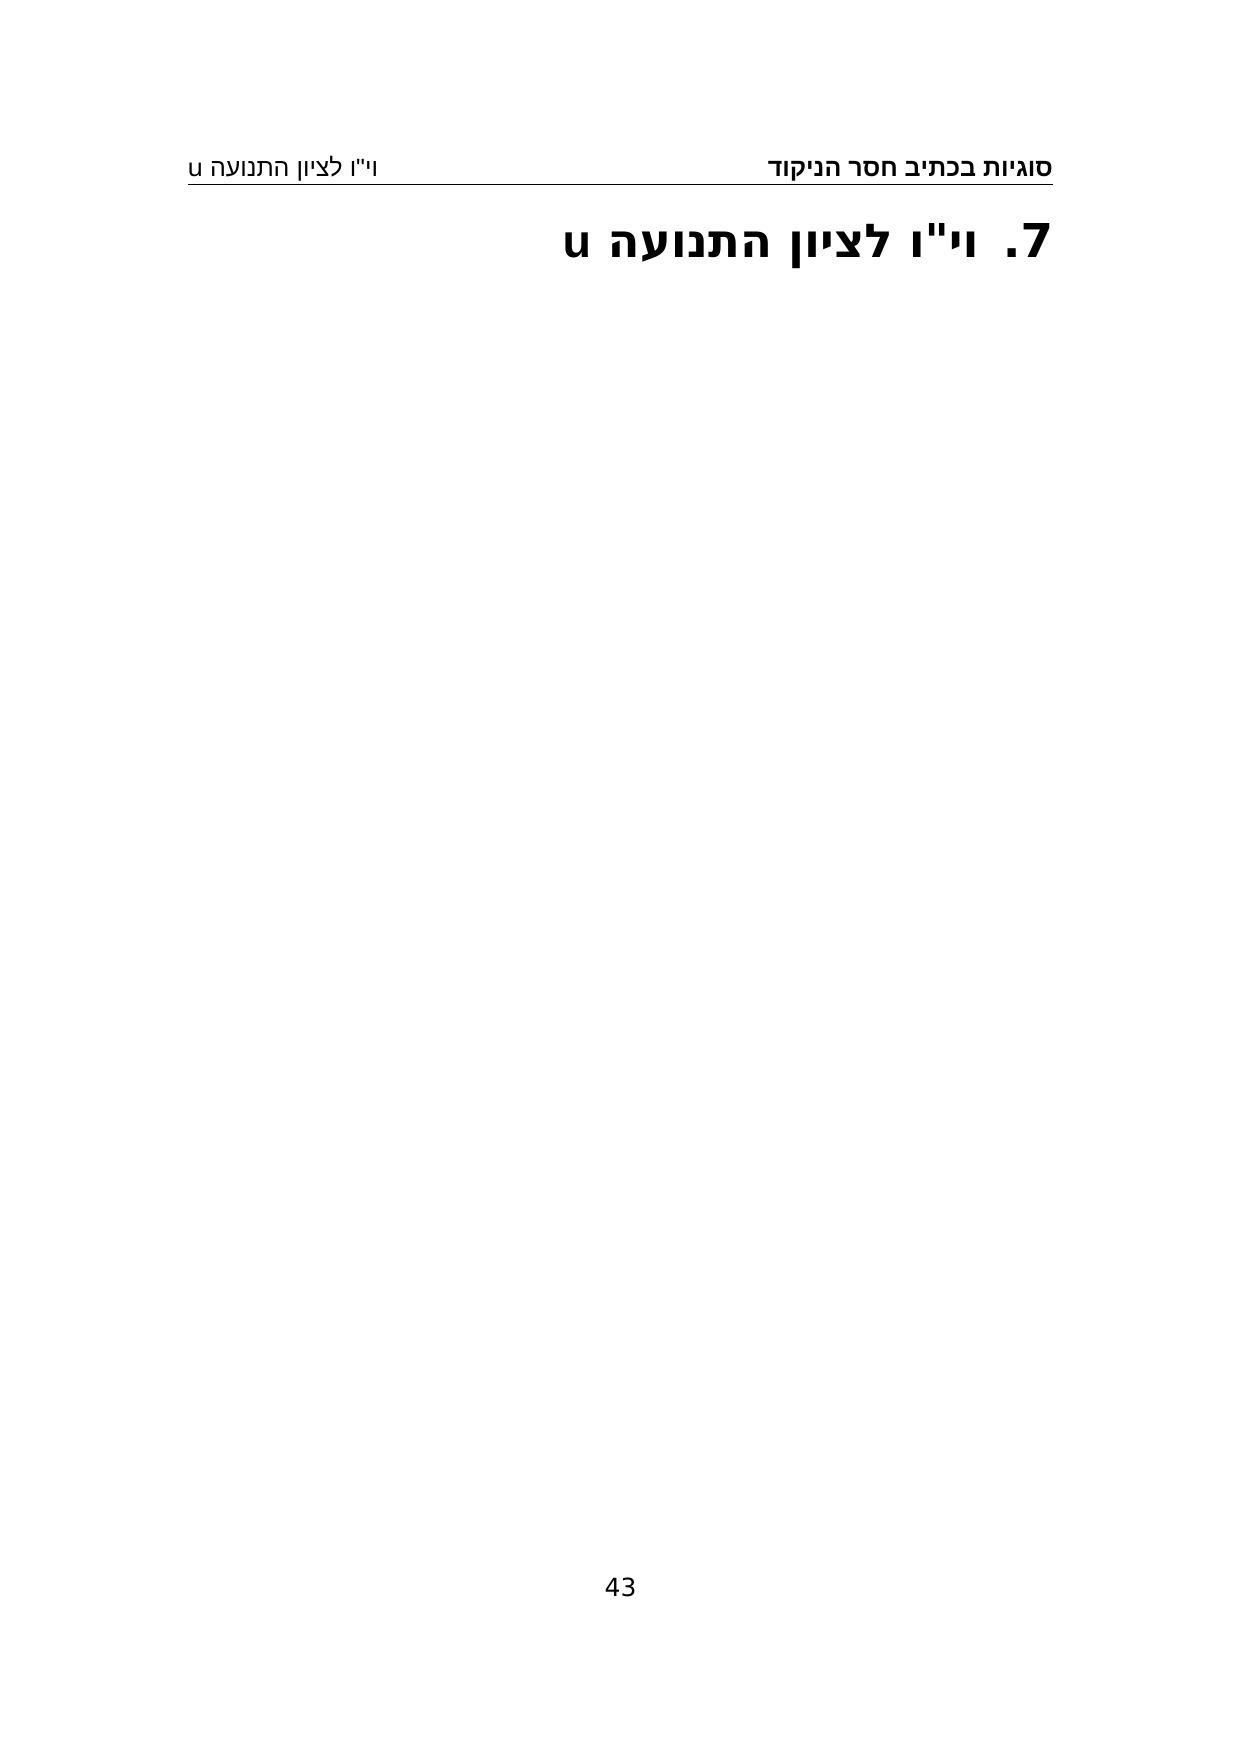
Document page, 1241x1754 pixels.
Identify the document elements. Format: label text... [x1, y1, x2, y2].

subtitle וי"ו לציון התנועה u [187, 214, 1053, 268]
